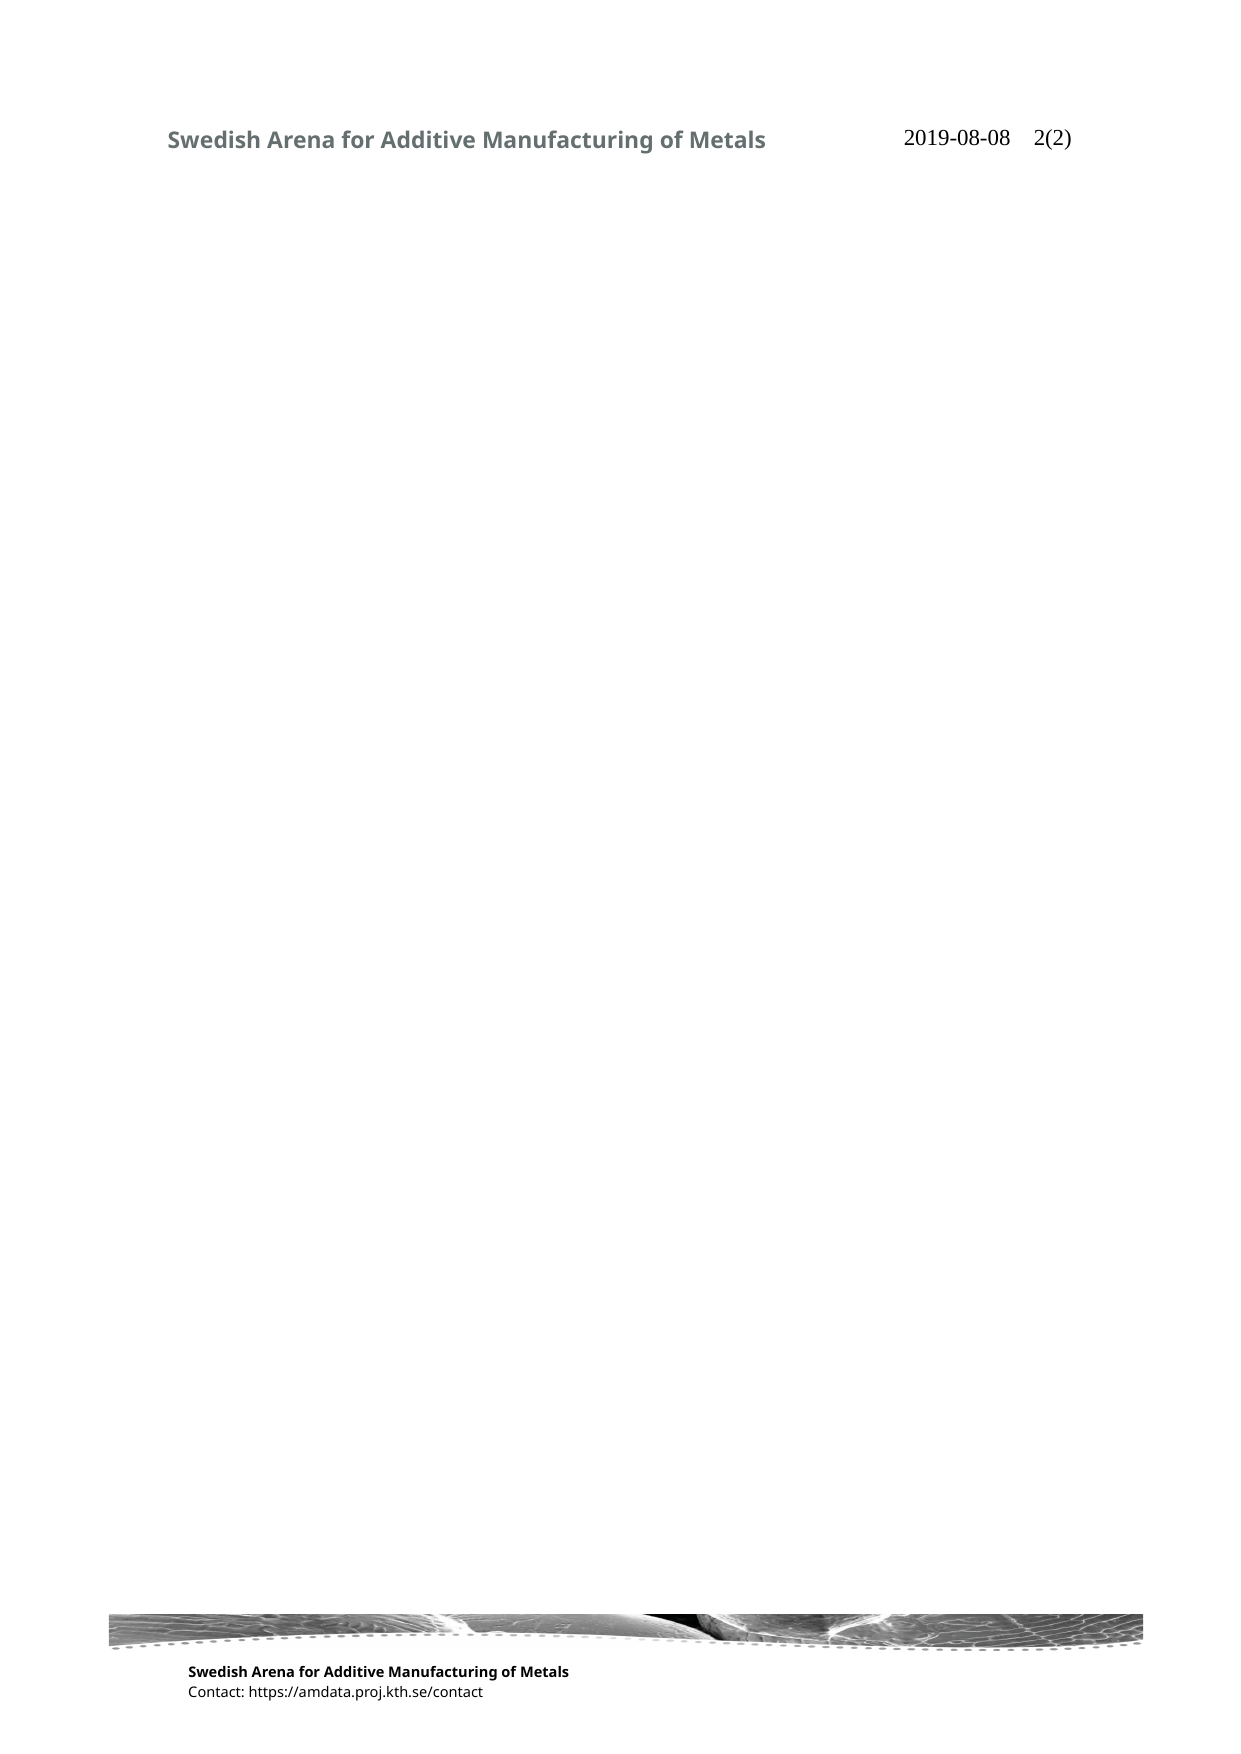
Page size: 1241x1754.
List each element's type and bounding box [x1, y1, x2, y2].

picture [108, 1614, 1144, 1651]
